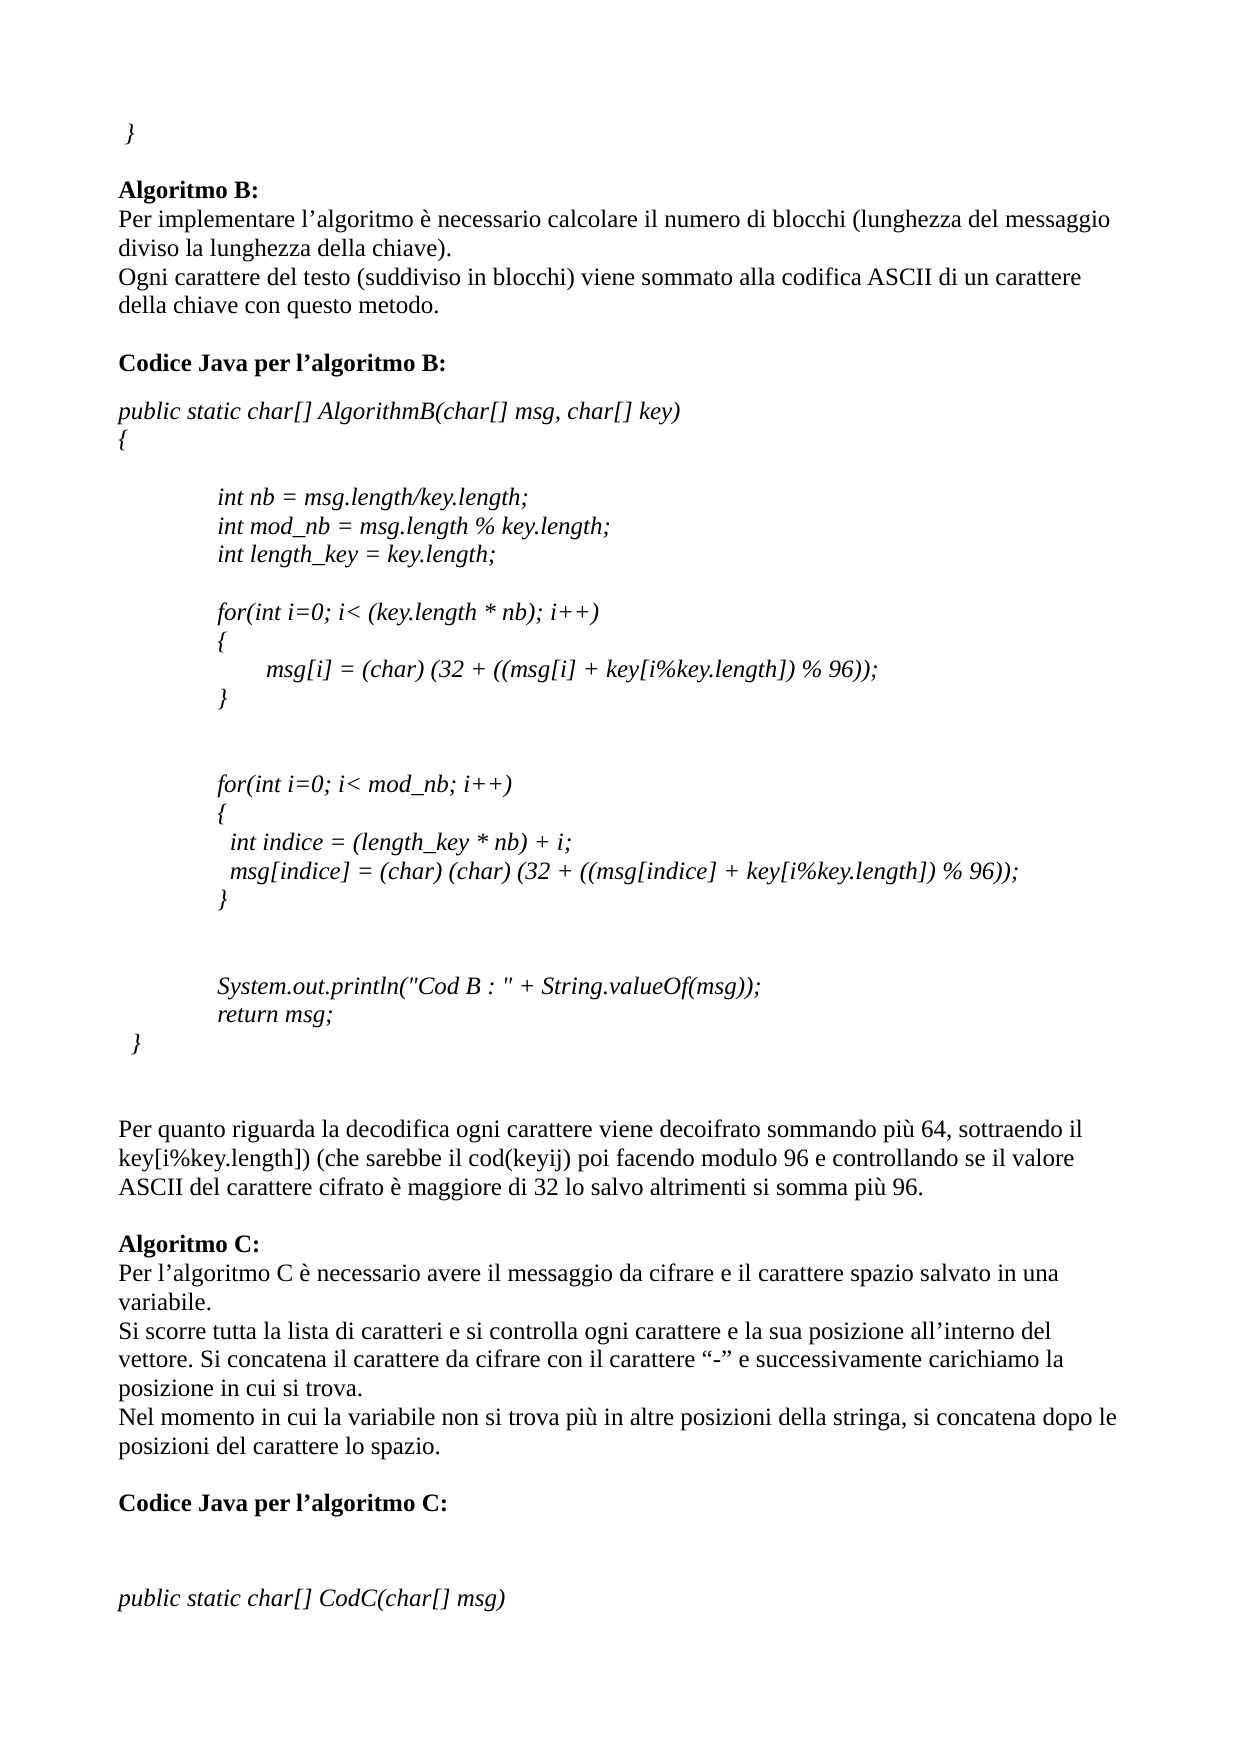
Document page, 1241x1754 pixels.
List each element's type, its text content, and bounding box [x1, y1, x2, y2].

text Ogni carattere del testo (suddiviso in blocchi) viene sommato alla codifica ASCII di un carattere della chiave con questo metodo. [118, 262, 1122, 319]
text Codice Java per l’algoritmo B: [118, 348, 1122, 377]
text } [118, 884, 1122, 913]
text } [118, 118, 1122, 147]
text { [118, 424, 1122, 453]
text int nb = msg.length/key.length; [118, 482, 1122, 511]
text int mod_nb = msg.length % key.length; [118, 511, 1122, 539]
text Per quanto riguarda la decodifica ogni carattere viene decoifrato sommando più 64, sottraendo il key[i%key.length]) (che sarebbe il cod(keyij) poi facendo modulo 96 e controllando se il valore ASCII del carattere cifrato è maggiore di 32 lo salvo altrimenti si somma più 96. [118, 1114, 1122, 1201]
text for(int i=0; i< (key.length * nb); i++) [118, 597, 1122, 626]
text Nel momento in cui la variabile non si trova più in altre posizioni della stringa, si concatena dopo le posizioni del carattere lo spazio. [118, 1402, 1122, 1459]
text Per implementare l’algoritmo è necessario calcolare il numero di blocchi (lunghezza del messaggio diviso la lunghezza della chiave). [118, 204, 1122, 262]
text int indice = (length_key * nb) + i; [118, 827, 1122, 856]
text public static char[] CodC(char[] msg) [118, 1583, 1122, 1612]
text } [118, 683, 1122, 712]
text for(int i=0; i< mod_nb; i++) [118, 769, 1122, 798]
text msg[i] = (char) (32 + ((msg[i] + key[i%key.length]) % 96)); [118, 654, 1122, 683]
text Algoritmo C: [118, 1229, 1122, 1258]
text } [118, 1028, 1122, 1057]
text int length_key = key.length; [118, 539, 1122, 568]
text { [118, 626, 1122, 654]
text public static char[] AlgorithmB(char[] msg, char[] key) [118, 396, 1122, 424]
text { [118, 798, 1122, 827]
text msg[indice] = (char) (char) (32 + ((msg[indice] + key[i%key.length]) % 96)); [118, 856, 1122, 884]
text Si scorre tutta la lista di caratteri e si controlla ogni carattere e la sua posizione all’interno del vettore. Si concatena il carattere da cifrare con il carattere “-” e successivamente carichiamo la posizione in cui si trova. [118, 1316, 1122, 1402]
text System.out.println("Cod B : " + String.valueOf(msg)); [118, 971, 1122, 999]
text Codice Java per l’algoritmo C: [118, 1488, 1122, 1517]
text Algoritmo B: [118, 176, 1122, 204]
text Per l’algoritmo C è necessario avere il messaggio da cifrare e il carattere spazio salvato in una variabile. [118, 1258, 1122, 1316]
text return msg; [118, 999, 1122, 1028]
